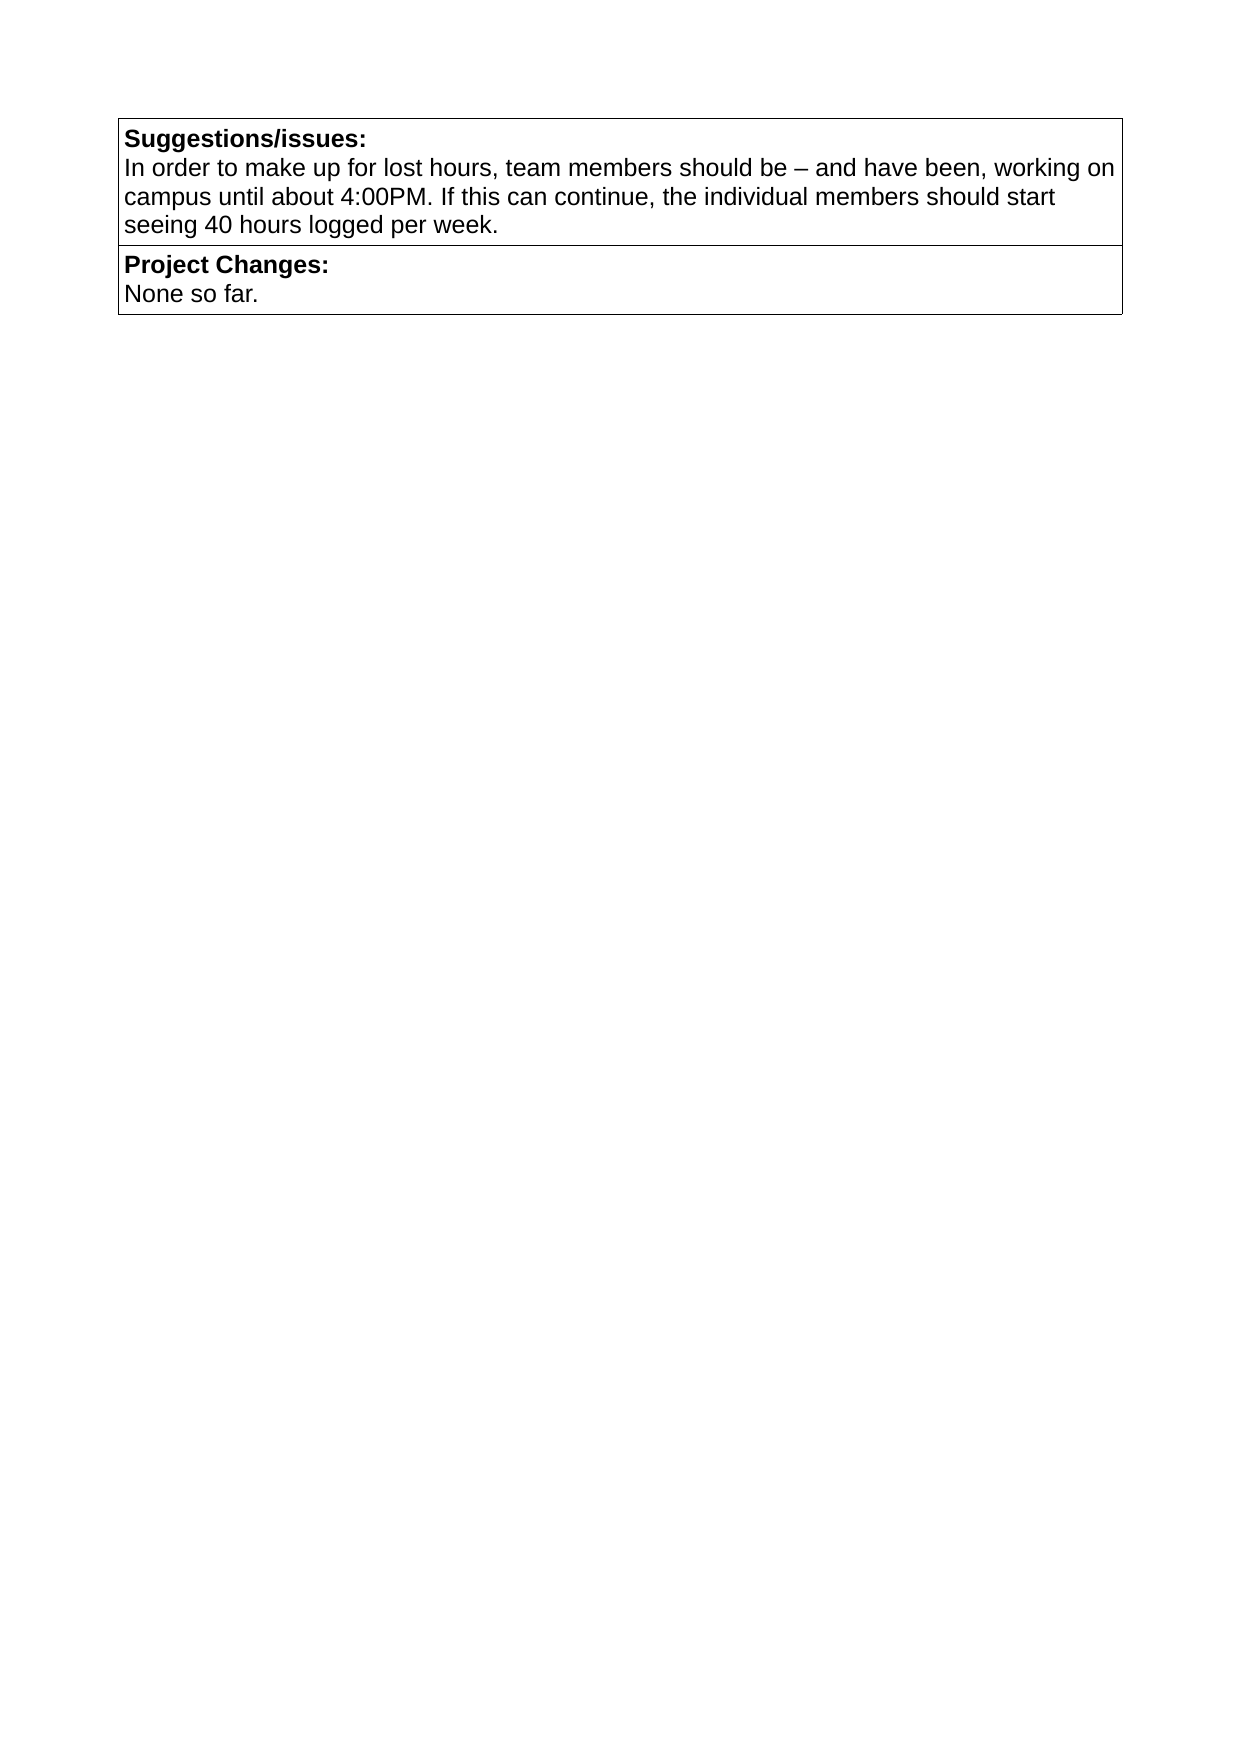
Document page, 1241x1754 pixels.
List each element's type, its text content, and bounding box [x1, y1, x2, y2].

table_cell Project Changes: None so far. [119, 246, 1122, 314]
table_cell Suggestions/issues: In order to make up for lost hours, team members should be – and have been, working on campus until about 4:00PM. If this can continue, the individual members should start seeing 40 hours logged per week. [119, 119, 1122, 245]
